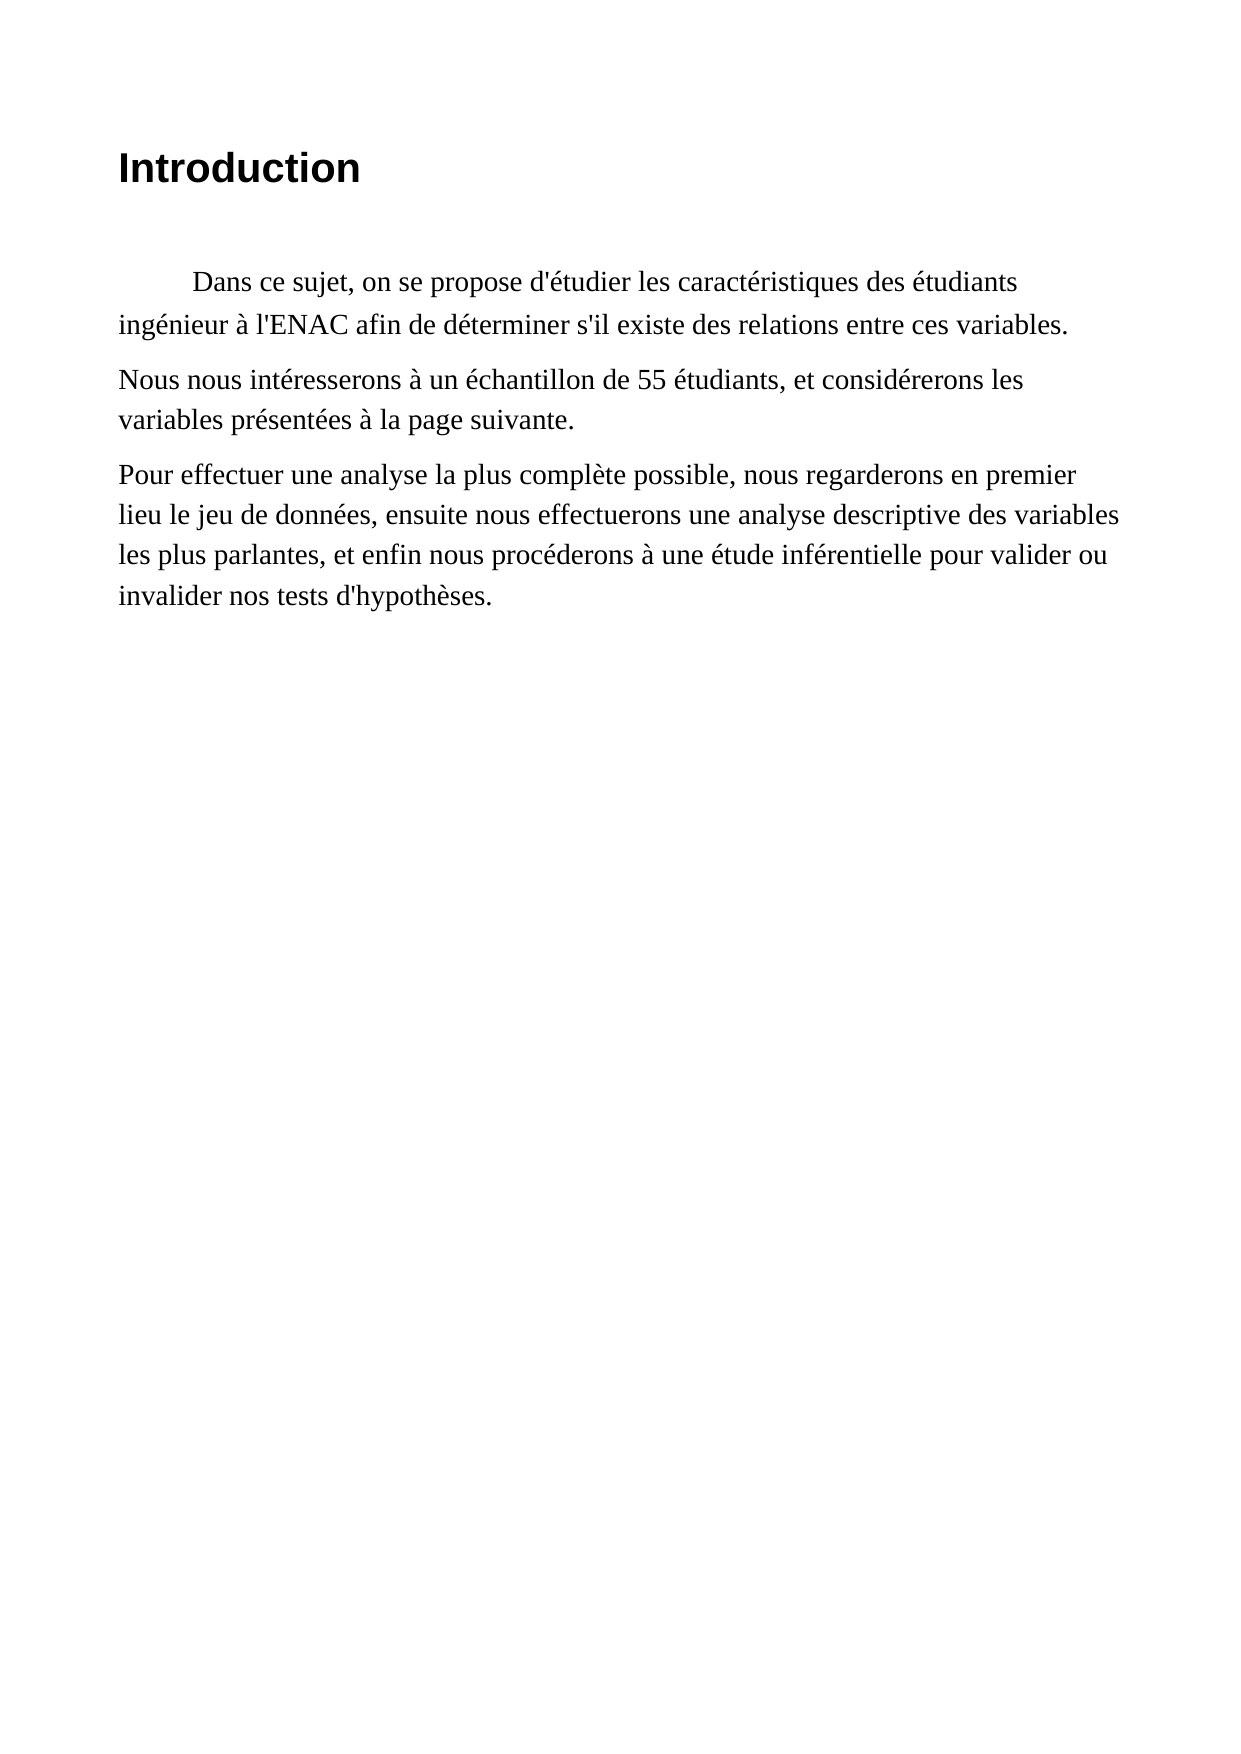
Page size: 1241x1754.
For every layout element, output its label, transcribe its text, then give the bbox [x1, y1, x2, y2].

text Nous nous intéresserons à un échantillon de 55 étudiants, et considérerons les variables présentées à la page suivante. [118, 362, 1122, 436]
subtitle Introduction [118, 143, 1122, 191]
text Pour effectuer une analyse la plus complète possible, nous regarderons en premier lieu le jeu de données, ensuite nous effectuerons une analyse descriptive des variables les plus parlantes, et enfin nous procéderons à une étude inférentielle pour valider ou invalider nos tests d'hypothèses. [118, 457, 1122, 611]
text Dans ce sujet, on se propose d'étudier les caractéristiques des étudiants ingénieur à l'ENAC afin de déterminer s'il existe des relations entre ces variables. [118, 253, 1122, 341]
